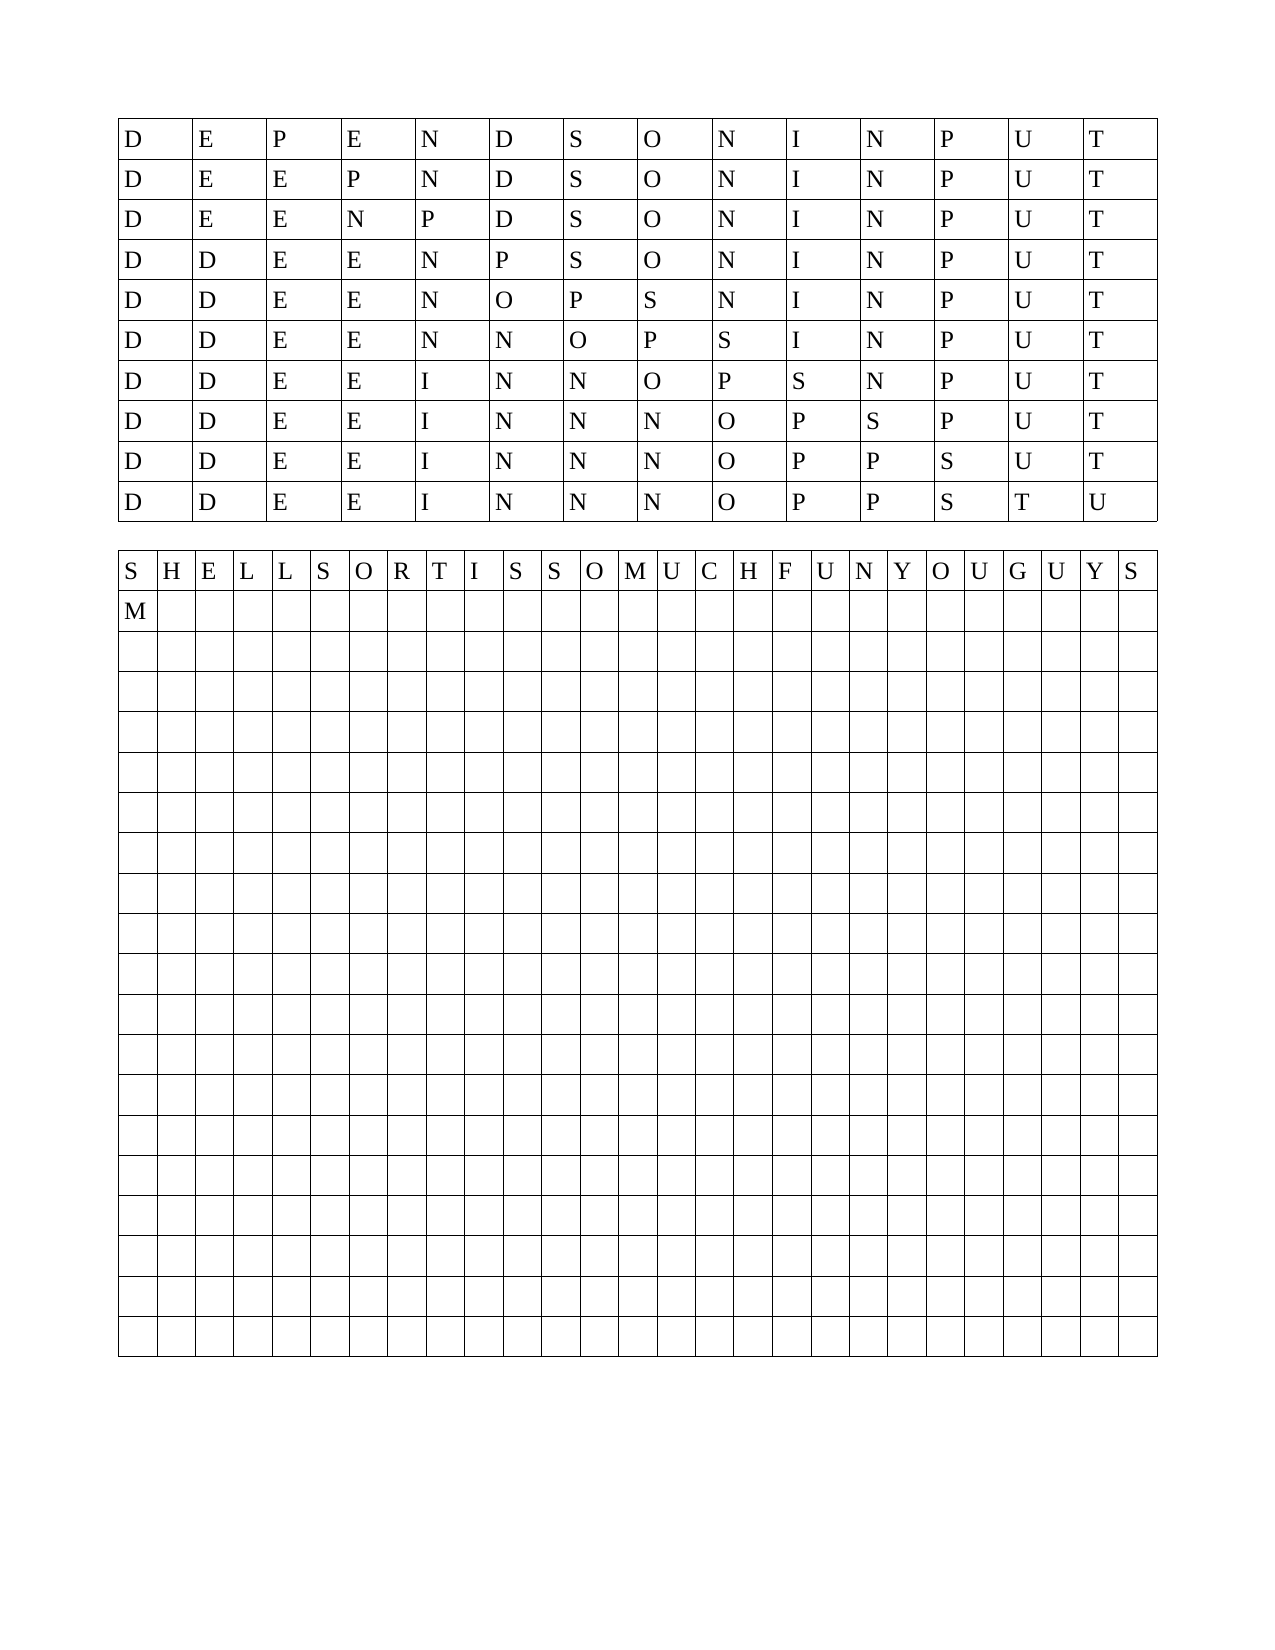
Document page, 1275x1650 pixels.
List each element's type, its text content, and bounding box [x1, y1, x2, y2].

table_cell [388, 1277, 426, 1316]
table_cell [965, 1196, 1003, 1235]
table_header U [812, 551, 849, 590]
table_header S [311, 551, 349, 590]
table_cell [1004, 833, 1041, 873]
table_cell [465, 712, 503, 752]
table_cell D [119, 280, 192, 320]
table_cell [619, 833, 657, 873]
table_cell [388, 591, 426, 631]
table_cell [542, 954, 580, 993]
table_cell [812, 1277, 849, 1316]
table_cell [888, 793, 926, 832]
table_cell [158, 632, 195, 671]
table_cell [888, 672, 926, 711]
table_cell [158, 672, 195, 711]
table_cell [1042, 1317, 1080, 1356]
table_cell [850, 914, 887, 953]
table_cell [927, 1116, 964, 1155]
table_cell [196, 1035, 233, 1074]
table_cell [273, 793, 310, 832]
table_cell [465, 1035, 503, 1074]
table_cell [350, 591, 387, 631]
table_cell [427, 753, 464, 792]
table_cell M [119, 591, 157, 631]
table_cell [696, 954, 733, 993]
table_cell [1081, 591, 1118, 631]
table_cell [234, 1317, 272, 1356]
table_cell U [1009, 280, 1083, 320]
table_cell P [787, 482, 860, 521]
table_cell [696, 632, 733, 671]
table_cell [542, 632, 580, 671]
table_cell [888, 632, 926, 671]
table_cell [273, 954, 310, 993]
table_cell [773, 1277, 811, 1316]
table_cell [196, 1277, 233, 1316]
table_cell [465, 632, 503, 671]
table_header M [619, 551, 657, 590]
table_cell [927, 1156, 964, 1195]
table_cell T [1084, 240, 1157, 279]
table_cell [696, 1035, 733, 1074]
table_cell [734, 712, 772, 752]
table_header C [696, 551, 733, 590]
table_cell [1042, 954, 1080, 993]
table_cell [581, 1317, 618, 1356]
table_cell [812, 1196, 849, 1235]
table_cell [888, 1116, 926, 1155]
table_cell [734, 833, 772, 873]
table_cell [734, 1317, 772, 1356]
table_cell [1004, 914, 1041, 953]
table_cell [234, 591, 272, 631]
table_cell [542, 1236, 580, 1276]
table_header S [1119, 551, 1157, 590]
table_cell [1119, 833, 1157, 873]
table_cell [350, 1196, 387, 1235]
table_cell [427, 1236, 464, 1276]
table_cell S [787, 361, 860, 400]
table_cell [927, 793, 964, 832]
table_cell [388, 1075, 426, 1114]
table_cell S [713, 321, 786, 360]
table_cell [158, 793, 195, 832]
table_cell [850, 1156, 887, 1195]
table_cell [465, 833, 503, 873]
table_cell [850, 1277, 887, 1316]
table_cell [581, 1116, 618, 1155]
table_cell T [1084, 442, 1157, 481]
table_cell [619, 1196, 657, 1235]
table_cell S [861, 401, 934, 441]
table_cell [1081, 793, 1118, 832]
table_cell [888, 1156, 926, 1195]
table_cell [658, 914, 695, 953]
table_cell T [1084, 321, 1157, 360]
table_cell [619, 712, 657, 752]
table_cell [696, 591, 733, 631]
table_cell [119, 632, 157, 671]
table_cell [158, 995, 195, 1034]
table_cell [927, 1236, 964, 1276]
table_cell P [787, 442, 860, 481]
table_cell T [1084, 361, 1157, 400]
table_cell [350, 1236, 387, 1276]
table_cell [619, 591, 657, 631]
table_cell [1004, 954, 1041, 993]
table_cell [812, 712, 849, 752]
table_cell [388, 1317, 426, 1356]
table_cell [812, 753, 849, 792]
table_cell [734, 591, 772, 631]
table_cell [273, 1116, 310, 1155]
table_cell [658, 1236, 695, 1276]
table_cell O [713, 442, 786, 481]
table_cell [504, 1075, 541, 1114]
table_cell [696, 1196, 733, 1235]
table_cell [927, 1075, 964, 1114]
table_cell U [1009, 442, 1083, 481]
table_cell [196, 1156, 233, 1195]
table_header S [504, 551, 541, 590]
table_cell [311, 1075, 349, 1114]
table_header L [273, 551, 310, 590]
table_cell U [1009, 160, 1083, 199]
table_cell [196, 793, 233, 832]
table_cell P [861, 442, 934, 481]
table_cell [1081, 1116, 1118, 1155]
table_cell [388, 1196, 426, 1235]
table_cell [196, 1075, 233, 1114]
table_cell E [267, 160, 341, 199]
table_cell [850, 753, 887, 792]
table_cell S [935, 482, 1008, 521]
table_cell [504, 1277, 541, 1316]
table_cell [1004, 1277, 1041, 1316]
table_cell [581, 672, 618, 711]
table_cell [311, 874, 349, 913]
table_cell [388, 1156, 426, 1195]
table_header L [234, 551, 272, 590]
table_cell [465, 914, 503, 953]
table_cell [888, 1075, 926, 1114]
table_cell [658, 1075, 695, 1114]
table_cell [696, 1156, 733, 1195]
table_header D [119, 119, 192, 158]
table_cell [773, 591, 811, 631]
table_cell [888, 995, 926, 1034]
table_cell [465, 1277, 503, 1316]
table_cell [965, 1236, 1003, 1276]
table_header T [1084, 119, 1157, 158]
table_cell [504, 793, 541, 832]
table_cell [1004, 1156, 1041, 1195]
table_cell [658, 632, 695, 671]
table_cell [311, 1277, 349, 1316]
table_cell N [564, 401, 637, 441]
table_header Y [888, 551, 926, 590]
table_cell [427, 793, 464, 832]
table_cell [850, 874, 887, 913]
table_cell [927, 833, 964, 873]
table_cell [619, 1236, 657, 1276]
table_cell [658, 1196, 695, 1235]
table_cell N [564, 442, 637, 481]
table_cell O [638, 200, 712, 239]
table_cell [427, 1196, 464, 1235]
table_cell [119, 914, 157, 953]
table_cell E [342, 361, 415, 400]
table_cell D [490, 160, 563, 199]
table_cell [812, 995, 849, 1034]
table_cell [542, 914, 580, 953]
table_header T [427, 551, 464, 590]
table_cell [696, 914, 733, 953]
table_cell [465, 954, 503, 993]
table_cell N [490, 401, 563, 441]
table_header N [713, 119, 786, 158]
table_cell [1004, 874, 1041, 913]
table_cell D [119, 160, 192, 199]
table_cell [119, 793, 157, 832]
table_cell [773, 1317, 811, 1356]
table_cell [1004, 672, 1041, 711]
table_cell P [638, 321, 712, 360]
table_cell [1004, 1196, 1041, 1235]
table_cell [158, 1196, 195, 1235]
table_cell [658, 672, 695, 711]
table_cell [504, 591, 541, 631]
table_cell [311, 914, 349, 953]
table_cell [850, 833, 887, 873]
table_cell I [787, 240, 860, 279]
table_cell [427, 1035, 464, 1074]
table_cell [1119, 874, 1157, 913]
table_cell [273, 753, 310, 792]
table_cell [273, 1317, 310, 1356]
table_cell [965, 591, 1003, 631]
table_cell [927, 1196, 964, 1235]
table_cell N [490, 321, 563, 360]
table_header I [787, 119, 860, 158]
table_cell [196, 591, 233, 631]
table_cell [273, 833, 310, 873]
table_cell [734, 1196, 772, 1235]
table_cell [773, 1116, 811, 1155]
table_cell [465, 793, 503, 832]
table_cell P [935, 280, 1008, 320]
table_cell [1119, 1156, 1157, 1195]
table_cell [1004, 632, 1041, 671]
table_cell [696, 672, 733, 711]
table_cell [504, 1236, 541, 1276]
table_cell [465, 1075, 503, 1114]
table_cell [427, 591, 464, 631]
table_cell I [416, 401, 489, 441]
table_cell [658, 995, 695, 1034]
table_cell [773, 1075, 811, 1114]
table_cell [350, 793, 387, 832]
table_header O [638, 119, 712, 158]
table_cell [581, 1075, 618, 1114]
table_cell [234, 1156, 272, 1195]
table_cell [158, 1156, 195, 1195]
table_cell [1081, 1075, 1118, 1114]
table_cell [1119, 954, 1157, 993]
table_cell [888, 1317, 926, 1356]
table_cell [734, 1277, 772, 1316]
table_cell [465, 1156, 503, 1195]
table_cell [1004, 1116, 1041, 1155]
table_cell [158, 712, 195, 752]
table_cell [812, 1236, 849, 1276]
table_cell [965, 1317, 1003, 1356]
table_cell [158, 1236, 195, 1276]
table_cell [196, 1116, 233, 1155]
table_cell [273, 632, 310, 671]
table_cell E [193, 160, 266, 199]
table_cell P [935, 200, 1008, 239]
table_cell [388, 672, 426, 711]
table_cell [1119, 995, 1157, 1034]
table_cell [273, 1075, 310, 1114]
table_cell [158, 1075, 195, 1114]
table_cell D [490, 200, 563, 239]
table_cell [1042, 1156, 1080, 1195]
table_cell [427, 672, 464, 711]
table_cell [1042, 793, 1080, 832]
table_cell [158, 1277, 195, 1316]
table_cell N [713, 280, 786, 320]
table_cell [619, 753, 657, 792]
table_cell [1081, 753, 1118, 792]
table_cell [581, 712, 618, 752]
table_cell [273, 874, 310, 913]
table_cell [427, 1075, 464, 1114]
table_cell [581, 1156, 618, 1195]
table_cell [696, 833, 733, 873]
table_cell [350, 1277, 387, 1316]
table_cell [1081, 1196, 1118, 1235]
table_cell [850, 793, 887, 832]
table_cell [696, 1277, 733, 1316]
table_cell [1042, 1116, 1080, 1155]
table_cell N [638, 482, 712, 521]
table_cell S [638, 280, 712, 320]
table_cell [234, 954, 272, 993]
table_cell [427, 874, 464, 913]
table_header F [773, 551, 811, 590]
table_cell [427, 712, 464, 752]
table_cell [619, 632, 657, 671]
table_cell [311, 1035, 349, 1074]
table_cell [1119, 632, 1157, 671]
table_cell [1004, 753, 1041, 792]
table_cell O [638, 160, 712, 199]
table_cell [388, 1236, 426, 1276]
table_cell [658, 753, 695, 792]
table_cell [234, 793, 272, 832]
table_cell [1081, 914, 1118, 953]
table_cell E [267, 482, 341, 521]
table_cell [465, 1236, 503, 1276]
table_cell [850, 591, 887, 631]
table_cell [119, 712, 157, 752]
table_cell [850, 1317, 887, 1356]
table_cell [773, 954, 811, 993]
table_cell [888, 1196, 926, 1235]
table_cell [273, 995, 310, 1034]
table_cell [581, 793, 618, 832]
table_cell [888, 1236, 926, 1276]
table_cell [273, 672, 310, 711]
table_cell [542, 1116, 580, 1155]
table_cell [427, 1277, 464, 1316]
table_cell [388, 874, 426, 913]
table_cell [311, 833, 349, 873]
table_cell [773, 793, 811, 832]
table_header S [119, 551, 157, 590]
table_cell [388, 632, 426, 671]
table_cell [581, 632, 618, 671]
table_cell [965, 712, 1003, 752]
table_cell P [861, 482, 934, 521]
table_cell [273, 914, 310, 953]
table_cell D [193, 280, 266, 320]
table_cell [812, 1075, 849, 1114]
table_cell E [267, 200, 341, 239]
table_cell D [119, 361, 192, 400]
table_cell E [342, 442, 415, 481]
table_cell [927, 712, 964, 752]
table_cell [888, 954, 926, 993]
table_cell [696, 1236, 733, 1276]
table_cell [311, 793, 349, 832]
table_cell [1081, 672, 1118, 711]
table_cell [388, 753, 426, 792]
table_cell [119, 672, 157, 711]
table_cell [773, 712, 811, 752]
table_cell [427, 1317, 464, 1356]
table_cell [927, 672, 964, 711]
table_cell [1081, 874, 1118, 913]
table_cell E [193, 200, 266, 239]
table_cell [350, 954, 387, 993]
table_cell [388, 712, 426, 752]
table_cell [812, 793, 849, 832]
table_cell [965, 1116, 1003, 1155]
table_cell [1081, 1317, 1118, 1356]
table_cell [812, 1156, 849, 1195]
table_cell [542, 672, 580, 711]
table_cell [504, 1196, 541, 1235]
table_cell I [416, 442, 489, 481]
table_cell D [119, 200, 192, 239]
table_cell [196, 753, 233, 792]
table_cell [196, 914, 233, 953]
table_header G [1004, 551, 1041, 590]
table_cell [350, 833, 387, 873]
table_cell [196, 672, 233, 711]
table_cell D [193, 240, 266, 279]
table_cell [542, 995, 580, 1034]
table_cell [1119, 1236, 1157, 1276]
table_cell [311, 1196, 349, 1235]
table_cell [350, 914, 387, 953]
table_cell E [267, 321, 341, 360]
table_cell [850, 1116, 887, 1155]
table_cell [773, 914, 811, 953]
table_cell [504, 954, 541, 993]
table_cell [388, 1116, 426, 1155]
table_cell E [267, 361, 341, 400]
table_cell [119, 995, 157, 1034]
table_cell [812, 591, 849, 631]
table_cell [658, 712, 695, 752]
table_header O [350, 551, 387, 590]
table_cell [581, 1196, 618, 1235]
table_cell [581, 914, 618, 953]
table_cell [234, 672, 272, 711]
table_cell N [713, 160, 786, 199]
table_cell [927, 874, 964, 913]
table_cell [465, 1317, 503, 1356]
table_cell N [416, 280, 489, 320]
table_cell [542, 712, 580, 752]
table_cell [581, 1236, 618, 1276]
table_header E [342, 119, 415, 158]
table_cell [658, 874, 695, 913]
table_cell [1081, 1156, 1118, 1195]
table_cell [658, 793, 695, 832]
table_cell [234, 712, 272, 752]
table_cell [927, 753, 964, 792]
table_cell [850, 712, 887, 752]
table_cell [850, 672, 887, 711]
table_cell N [342, 200, 415, 239]
table_cell E [342, 401, 415, 441]
table_cell [273, 1156, 310, 1195]
table_cell [1119, 1317, 1157, 1356]
table_cell [1042, 1035, 1080, 1074]
table_cell E [267, 442, 341, 481]
table_cell N [490, 482, 563, 521]
table_cell U [1009, 321, 1083, 360]
table_cell E [267, 401, 341, 441]
table_cell [696, 793, 733, 832]
table_cell [1119, 793, 1157, 832]
table_cell [273, 1277, 310, 1316]
table_cell [888, 1035, 926, 1074]
table_cell P [713, 361, 786, 400]
table_cell [1042, 672, 1080, 711]
table_cell [311, 954, 349, 993]
table_cell D [193, 442, 266, 481]
table_cell U [1009, 200, 1083, 239]
table_cell [119, 874, 157, 913]
table_cell [119, 1277, 157, 1316]
table_cell [158, 1317, 195, 1356]
table_cell [196, 1317, 233, 1356]
table_cell [1042, 591, 1080, 631]
table_cell E [342, 240, 415, 279]
table_cell [734, 753, 772, 792]
table_cell N [713, 200, 786, 239]
table_cell [504, 672, 541, 711]
table_cell [311, 591, 349, 631]
table_header U [965, 551, 1003, 590]
table_cell [542, 753, 580, 792]
table_header N [416, 119, 489, 158]
table_cell [158, 753, 195, 792]
table_cell U [1084, 482, 1157, 521]
table_cell [773, 632, 811, 671]
table_cell O [638, 361, 712, 400]
table_cell [773, 1035, 811, 1074]
table_cell [158, 954, 195, 993]
table_cell [427, 833, 464, 873]
table_cell [119, 1116, 157, 1155]
table_cell [311, 1116, 349, 1155]
table_header E [193, 119, 266, 158]
table_cell [658, 1116, 695, 1155]
table_cell [1004, 712, 1041, 752]
table_cell [1042, 914, 1080, 953]
table_cell [850, 1075, 887, 1114]
table_cell [965, 914, 1003, 953]
table_cell [1081, 1236, 1118, 1276]
table_cell [658, 1156, 695, 1195]
table_cell P [416, 200, 489, 239]
table_cell [1004, 591, 1041, 631]
table_header U [1042, 551, 1080, 590]
table_header I [465, 551, 503, 590]
table_cell [812, 833, 849, 873]
table_cell [773, 1196, 811, 1235]
table_cell [273, 1035, 310, 1074]
table_cell [504, 753, 541, 792]
table_cell [812, 954, 849, 993]
table_cell [581, 1035, 618, 1074]
table_cell N [638, 442, 712, 481]
table_cell N [490, 361, 563, 400]
table_cell [965, 793, 1003, 832]
table_cell [619, 1156, 657, 1195]
table_cell [773, 833, 811, 873]
table_cell [927, 995, 964, 1034]
table_cell [850, 1236, 887, 1276]
table_cell [196, 1196, 233, 1235]
table_cell N [713, 240, 786, 279]
table_header O [581, 551, 618, 590]
table_cell O [490, 280, 563, 320]
table_cell [696, 874, 733, 913]
table_cell [504, 712, 541, 752]
table_cell T [1084, 160, 1157, 199]
table_cell P [490, 240, 563, 279]
table_cell N [638, 401, 712, 441]
table_cell [888, 833, 926, 873]
table_cell U [1009, 240, 1083, 279]
table_cell [927, 591, 964, 631]
table_cell [504, 1317, 541, 1356]
table_cell [850, 632, 887, 671]
table_cell [1081, 954, 1118, 993]
table_cell [504, 833, 541, 873]
table_cell [927, 954, 964, 993]
table_cell [427, 914, 464, 953]
table_cell [696, 1317, 733, 1356]
table_cell [196, 712, 233, 752]
table_cell [350, 874, 387, 913]
table_cell N [861, 280, 934, 320]
table_cell [465, 753, 503, 792]
table_cell [850, 1035, 887, 1074]
table_cell [965, 632, 1003, 671]
table_cell [388, 954, 426, 993]
table_cell [311, 672, 349, 711]
table_cell [1004, 995, 1041, 1034]
table_cell [234, 914, 272, 953]
table_cell [465, 1196, 503, 1235]
table_cell [234, 995, 272, 1034]
table_cell T [1084, 401, 1157, 441]
table_cell [888, 1277, 926, 1316]
table_cell D [119, 482, 192, 521]
table_cell D [119, 401, 192, 441]
table_cell [542, 874, 580, 913]
table_cell [619, 1116, 657, 1155]
table_cell [734, 793, 772, 832]
table_cell [619, 1035, 657, 1074]
table_cell [427, 995, 464, 1034]
table_cell O [713, 482, 786, 521]
table_cell [1042, 995, 1080, 1034]
table_cell [234, 1277, 272, 1316]
table_cell [773, 1156, 811, 1195]
table_cell [234, 833, 272, 873]
table_cell [273, 712, 310, 752]
table_cell [658, 954, 695, 993]
table_cell [234, 1116, 272, 1155]
table_cell [542, 591, 580, 631]
table_cell [773, 753, 811, 792]
table_cell [1119, 1277, 1157, 1316]
table_header D [490, 119, 563, 158]
table_cell [812, 1035, 849, 1074]
table_cell [734, 1075, 772, 1114]
table_cell [773, 995, 811, 1034]
table_header H [734, 551, 772, 590]
table_cell [504, 914, 541, 953]
table_cell [773, 1236, 811, 1276]
table_cell [581, 995, 618, 1034]
table_cell [542, 1035, 580, 1074]
table_cell [1119, 914, 1157, 953]
table_cell [734, 914, 772, 953]
table_cell [504, 1116, 541, 1155]
table_cell [504, 1156, 541, 1195]
table_cell [888, 914, 926, 953]
table_cell P [935, 361, 1008, 400]
table_header R [388, 551, 426, 590]
table_cell [1119, 1075, 1157, 1114]
table_cell [350, 753, 387, 792]
table_cell [1042, 1196, 1080, 1235]
table_cell [504, 995, 541, 1034]
table_cell [119, 1156, 157, 1195]
table_cell I [787, 280, 860, 320]
table_cell [812, 914, 849, 953]
table_header N [861, 119, 934, 158]
table_cell I [416, 482, 489, 521]
table_cell [965, 753, 1003, 792]
table_cell [311, 632, 349, 671]
table_cell I [787, 200, 860, 239]
table_cell [658, 591, 695, 631]
table_header H [158, 551, 195, 590]
table_cell [812, 874, 849, 913]
table_cell [696, 995, 733, 1034]
table_cell [465, 995, 503, 1034]
table_cell [619, 995, 657, 1034]
table_cell N [564, 361, 637, 400]
table_cell [350, 995, 387, 1034]
table_header P [267, 119, 341, 158]
table_cell [619, 1277, 657, 1316]
table_cell [465, 672, 503, 711]
table_cell N [861, 200, 934, 239]
table_cell [311, 753, 349, 792]
table_cell [619, 1075, 657, 1114]
table_cell [927, 632, 964, 671]
table_cell [1081, 995, 1118, 1034]
table_cell I [787, 321, 860, 360]
table_cell O [713, 401, 786, 441]
table_cell [1119, 1035, 1157, 1074]
table_cell [619, 793, 657, 832]
table_cell [273, 1236, 310, 1276]
table_cell [196, 954, 233, 993]
table_cell [812, 1116, 849, 1155]
table_cell [119, 1236, 157, 1276]
table_cell [542, 1196, 580, 1235]
table_cell [465, 1116, 503, 1155]
table_cell [734, 1236, 772, 1276]
table_cell [465, 591, 503, 631]
table_cell N [861, 160, 934, 199]
table_cell [158, 874, 195, 913]
table_cell [1119, 591, 1157, 631]
table_cell [619, 874, 657, 913]
table_cell [734, 874, 772, 913]
table_cell N [416, 240, 489, 279]
table_cell [311, 712, 349, 752]
table_cell T [1084, 280, 1157, 320]
table_cell [311, 1317, 349, 1356]
table_cell [965, 1156, 1003, 1195]
table_cell S [564, 160, 637, 199]
table_cell [350, 1156, 387, 1195]
table_cell [927, 1317, 964, 1356]
table_cell [888, 874, 926, 913]
table_cell [1081, 833, 1118, 873]
table_cell [581, 954, 618, 993]
table_cell [1042, 833, 1080, 873]
table_cell [888, 753, 926, 792]
table_cell [158, 914, 195, 953]
table_cell [927, 1035, 964, 1074]
table_cell [619, 914, 657, 953]
table_cell [350, 632, 387, 671]
table_cell [812, 632, 849, 671]
table_cell [1081, 1035, 1118, 1074]
table_cell [658, 1277, 695, 1316]
table_cell [812, 672, 849, 711]
table_cell [350, 1035, 387, 1074]
table_cell [388, 914, 426, 953]
table_cell P [564, 280, 637, 320]
table_header U [658, 551, 695, 590]
table_cell P [935, 401, 1008, 441]
table_cell [1004, 1317, 1041, 1356]
table_cell [696, 1075, 733, 1114]
table_cell [734, 995, 772, 1034]
table_cell [1119, 672, 1157, 711]
table_cell S [564, 200, 637, 239]
table_cell [965, 1075, 1003, 1114]
table_cell [965, 1035, 1003, 1074]
table_header Y [1081, 551, 1118, 590]
table_cell [1042, 753, 1080, 792]
table_cell [158, 591, 195, 631]
table_cell [504, 632, 541, 671]
table_cell [1042, 712, 1080, 752]
table_cell [1081, 712, 1118, 752]
table_cell D [193, 482, 266, 521]
table_cell [619, 954, 657, 993]
table_cell [850, 995, 887, 1034]
table_cell [350, 712, 387, 752]
table_cell [158, 1116, 195, 1155]
table_cell [850, 1196, 887, 1235]
table_cell [1042, 874, 1080, 913]
table_cell [196, 1236, 233, 1276]
table_cell [1119, 1196, 1157, 1235]
table_cell I [787, 160, 860, 199]
table_cell [119, 1196, 157, 1235]
table_cell [696, 753, 733, 792]
table_cell [773, 672, 811, 711]
table_cell [581, 591, 618, 631]
table_cell N [416, 321, 489, 360]
table_cell S [564, 240, 637, 279]
table_cell [658, 1317, 695, 1356]
table_cell [658, 1035, 695, 1074]
table_cell P [935, 240, 1008, 279]
table_cell [581, 874, 618, 913]
table_cell [734, 672, 772, 711]
table_cell [311, 1156, 349, 1195]
table_cell N [861, 321, 934, 360]
table_cell D [119, 321, 192, 360]
table_cell D [193, 361, 266, 400]
table_cell [542, 1317, 580, 1356]
table_cell T [1084, 200, 1157, 239]
table_cell [927, 914, 964, 953]
table_cell [119, 833, 157, 873]
table_cell [465, 874, 503, 913]
table_cell [619, 1317, 657, 1356]
table_cell [542, 833, 580, 873]
table_cell [234, 1035, 272, 1074]
table_cell [965, 995, 1003, 1034]
table_cell [1081, 632, 1118, 671]
table_cell [119, 1035, 157, 1074]
table_cell [427, 1116, 464, 1155]
table_cell [234, 1236, 272, 1276]
table_cell [1042, 1277, 1080, 1316]
table_cell [196, 833, 233, 873]
table_cell [1004, 793, 1041, 832]
table_cell [388, 995, 426, 1034]
table_cell [812, 1317, 849, 1356]
table_cell [542, 1075, 580, 1114]
table_cell N [861, 361, 934, 400]
table_cell P [935, 160, 1008, 199]
table_cell [850, 954, 887, 993]
table_cell [234, 874, 272, 913]
table_cell [234, 1196, 272, 1235]
table_cell [581, 1277, 618, 1316]
table_cell [196, 995, 233, 1034]
table_cell [1042, 1075, 1080, 1114]
table_cell [542, 1156, 580, 1195]
table_cell [427, 1156, 464, 1195]
table_header P [935, 119, 1008, 158]
table_cell D [119, 240, 192, 279]
table_cell [350, 672, 387, 711]
table_header O [927, 551, 964, 590]
table_cell [158, 1035, 195, 1074]
table_header N [850, 551, 887, 590]
table_cell [1119, 1116, 1157, 1155]
table_cell [734, 1035, 772, 1074]
table_cell [1081, 1277, 1118, 1316]
table_cell [1042, 632, 1080, 671]
table_cell [196, 874, 233, 913]
table_cell [927, 1277, 964, 1316]
table_cell N [416, 160, 489, 199]
table_cell P [342, 160, 415, 199]
table_cell [734, 1156, 772, 1195]
table_cell N [861, 240, 934, 279]
table_cell [581, 753, 618, 792]
table_cell [234, 753, 272, 792]
table_cell [119, 1075, 157, 1114]
table_cell E [342, 482, 415, 521]
table_cell [1119, 712, 1157, 752]
table_cell [119, 954, 157, 993]
table_cell [427, 632, 464, 671]
table_cell P [935, 321, 1008, 360]
table_cell [311, 995, 349, 1034]
table_cell [388, 1035, 426, 1074]
table_cell [311, 1236, 349, 1276]
table_cell [234, 1075, 272, 1114]
table_cell [388, 793, 426, 832]
table_cell [350, 1075, 387, 1114]
table_cell [234, 632, 272, 671]
table_cell [350, 1317, 387, 1356]
table_cell [542, 1277, 580, 1316]
table_cell D [119, 442, 192, 481]
table_cell D [193, 321, 266, 360]
table_cell U [1009, 401, 1083, 441]
table_cell [350, 1116, 387, 1155]
table_cell N [564, 482, 637, 521]
table_cell T [1009, 482, 1083, 521]
table_header E [196, 551, 233, 590]
table_cell [965, 1277, 1003, 1316]
table_cell E [267, 240, 341, 279]
table_cell [734, 632, 772, 671]
table_header U [1009, 119, 1083, 158]
table_cell S [935, 442, 1008, 481]
table_cell [696, 1116, 733, 1155]
table_cell N [490, 442, 563, 481]
table_cell U [1009, 361, 1083, 400]
table_cell E [342, 321, 415, 360]
table_cell [1004, 1035, 1041, 1074]
table_cell P [787, 401, 860, 441]
table_cell [1042, 1236, 1080, 1276]
table_cell [888, 712, 926, 752]
table_cell [504, 1035, 541, 1074]
table_header S [564, 119, 637, 158]
table_cell [619, 672, 657, 711]
table_cell [734, 954, 772, 993]
table_cell [773, 874, 811, 913]
table_header S [542, 551, 580, 590]
table_cell [1119, 753, 1157, 792]
table_cell O [564, 321, 637, 360]
table_cell [1004, 1075, 1041, 1114]
table_cell [965, 833, 1003, 873]
table_cell D [193, 401, 266, 441]
table_cell E [267, 280, 341, 320]
table_cell [388, 833, 426, 873]
table_cell [427, 954, 464, 993]
table_cell [581, 833, 618, 873]
table_cell I [416, 361, 489, 400]
table_cell [734, 1116, 772, 1155]
table_cell [1004, 1236, 1041, 1276]
table_cell [965, 874, 1003, 913]
table_cell [196, 632, 233, 671]
table_cell [696, 712, 733, 752]
table_cell [542, 793, 580, 832]
table_cell O [638, 240, 712, 279]
table_cell [965, 954, 1003, 993]
table_cell [273, 591, 310, 631]
table_cell [119, 753, 157, 792]
table_cell E [342, 280, 415, 320]
table_cell [273, 1196, 310, 1235]
table_cell [965, 672, 1003, 711]
table_cell [888, 591, 926, 631]
table_cell [158, 833, 195, 873]
table_cell [504, 874, 541, 913]
table_cell [658, 833, 695, 873]
table_cell [119, 1317, 157, 1356]
